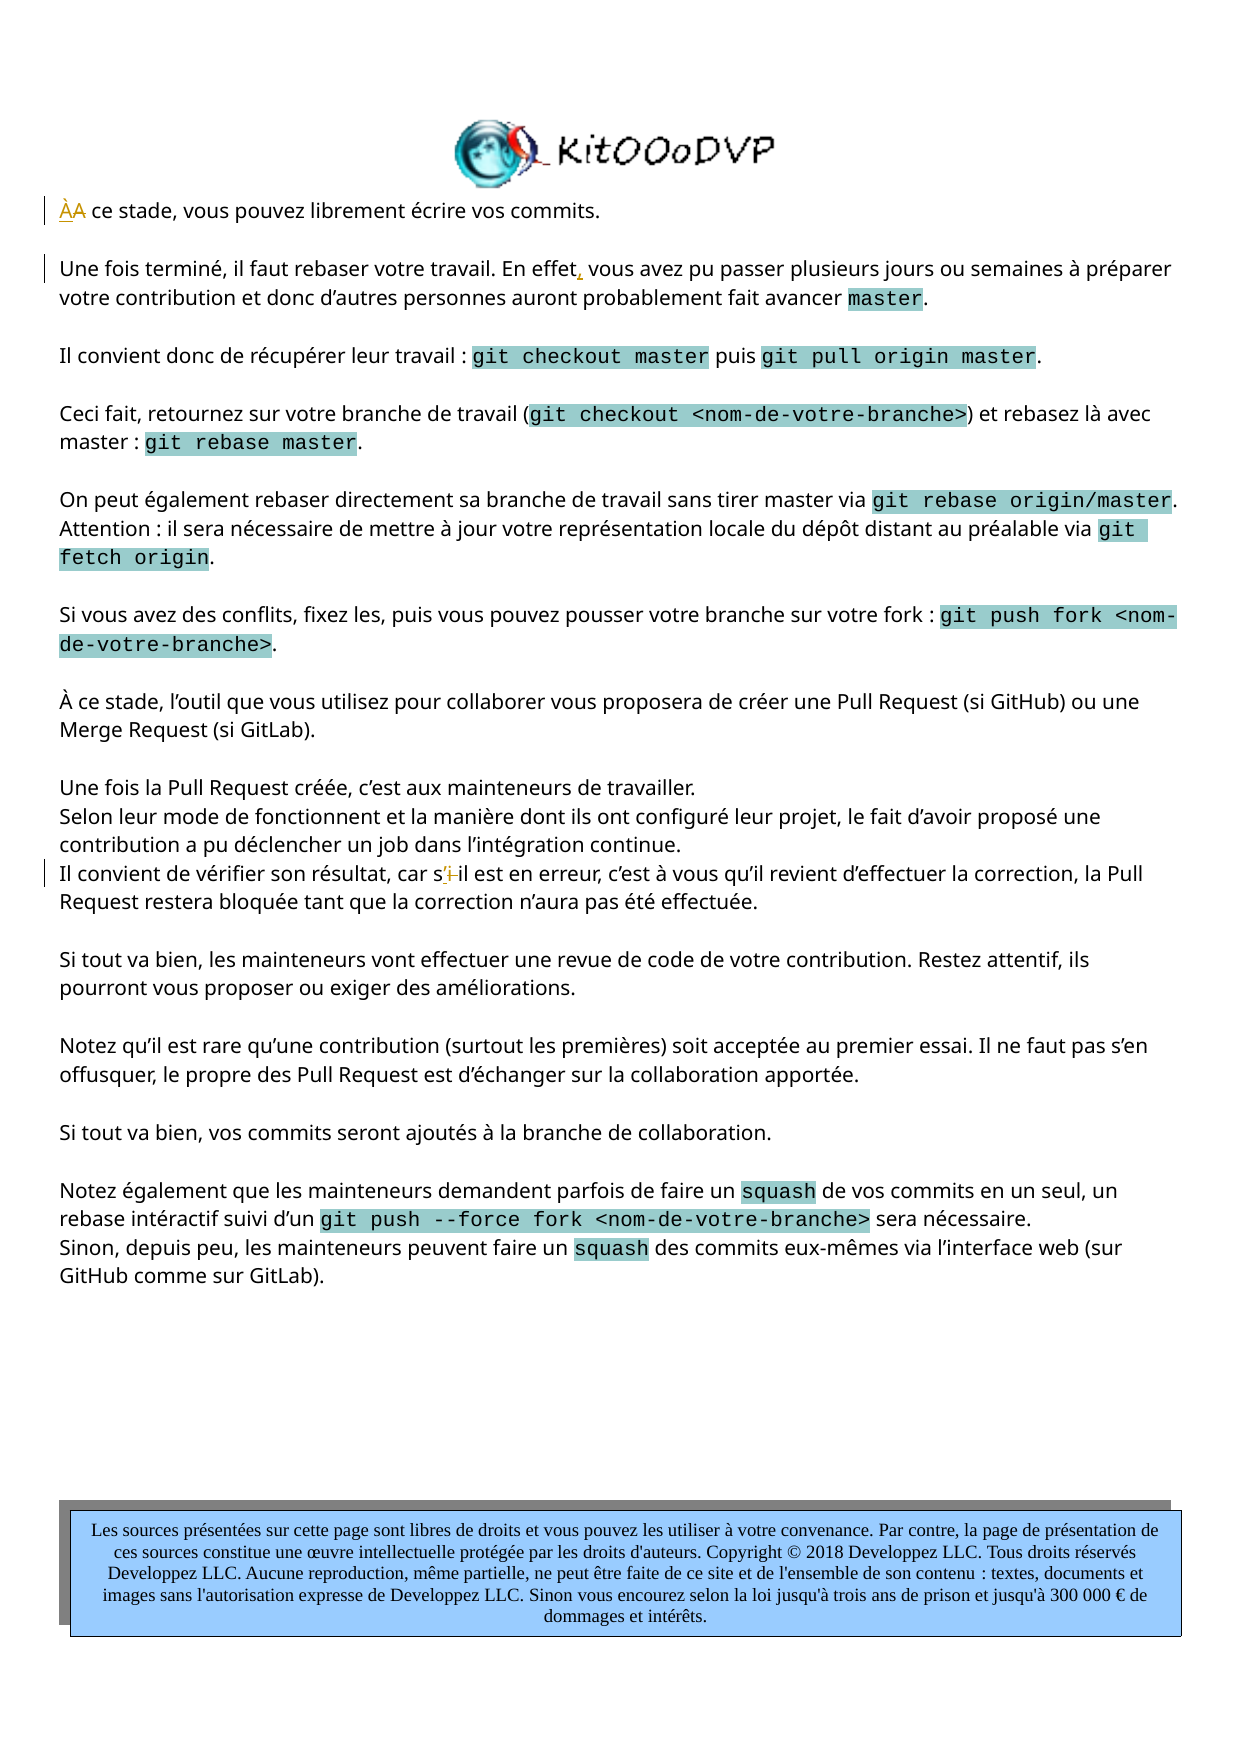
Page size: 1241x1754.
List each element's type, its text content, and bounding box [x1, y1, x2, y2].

text À ce stade, l’outil que vous utilisez pour collaborer vous proposera de créer une Pull Request (si GitHub) ou une Merge Request (si GitLab). [59, 687, 1181, 744]
text Une fois la Pull Request créée, c’est aux mainteneurs de travailler. Selon leur mode de fonctionnent et la manière dont ils ont configuré leur projet, le fait d’avoir proposé une contribution a pu déclencher un job dans l’intégration continue. Il convient de vérifier son résultat, car s’il est en erreur, c’est à vous qu’il revient d’effectuer la correction, la Pull Request restera bloquée tant que la correction n’aura pas été effectuée. [59, 773, 1181, 916]
text Notez également que les mainteneurs demandent parfois de faire un squash de vos commits en un seul, un rebase intéractif suivi d’un git push --force fork <nom-de-votre-branche> sera nécessaire. Sinon, depuis peu, les mainteneurs peuvent faire un squash des commits eux-mêmes via l’interface web (sur GitHub comme sur GitLab). [59, 1176, 1181, 1290]
text Ceci fait, retournez sur votre branche de travail (git checkout <nom-de-votre-branche>) et rebasez là avec master : git rebase master. [59, 399, 1181, 456]
text Il convient donc de récupérer leur travail : git checkout master puis git pull origin master. [59, 341, 1181, 369]
text On peut également rebaser directement sa branche de travail sans tirer master via git rebase origin/master. Attention : il sera nécessaire de mettre à jour votre représentation locale du dépôt distant au préalable via git fetch origin. [59, 485, 1181, 571]
text Si tout va bien, vos commits seront ajoutés à la branche de collaboration. [59, 1118, 1181, 1146]
text Une fois terminé, il faut rebaser votre travail. En effet, vous avez pu passer plusieurs jours ou semaines à préparer votre contribution et donc d’autres personnes auront probablement fait avancer master. [59, 254, 1181, 311]
picture [453, 118, 781, 191]
text À ce stade, vous pouvez librement écrire vos commits. [59, 196, 1181, 225]
text Si tout va bien, les mainteneurs vont effectuer une revue de code de votre contribution. Restez attentif, ils pourront vous proposer ou exiger des améliorations. [59, 945, 1181, 1002]
text Si vous avez des conflits, fixez les, puis vous pouvez pousser votre branche sur votre fork : git push fork <nom-de-votre-branche>. [59, 601, 1181, 658]
text Notez qu’il est rare qu’une contribution (surtout les premières) soit acceptée au premier essai. Il ne faut pas s’en offusquer, le propre des Pull Request est d’échanger sur la collaboration apportée. [59, 1031, 1181, 1088]
